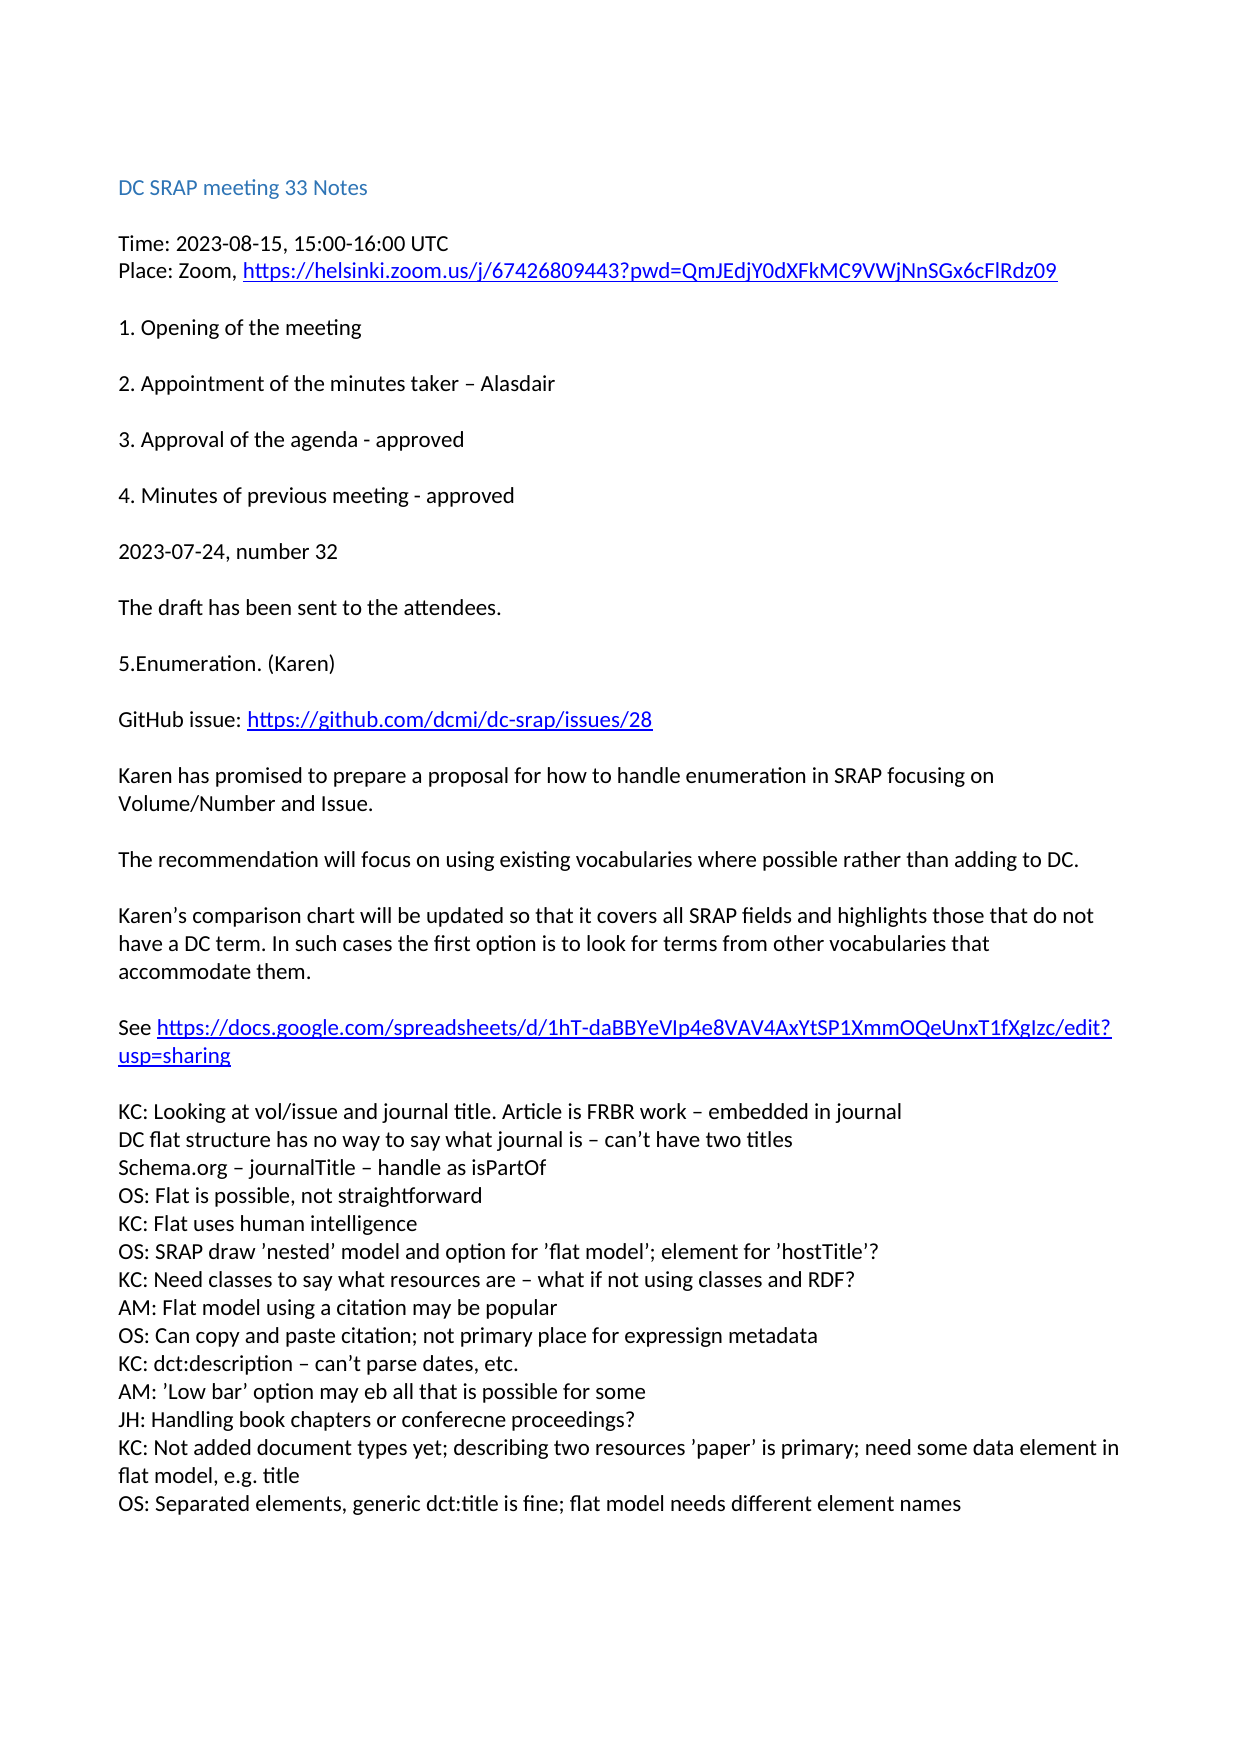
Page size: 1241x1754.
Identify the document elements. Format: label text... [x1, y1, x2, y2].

text KC: Not added document types yet; describing two resources ’paper’ is primary; need some data element in flat model, e.g. title [118, 1433, 1122, 1489]
text Place: Zoom, https://helsinki.zoom.us/j/67426809443?pwd=QmJEdjY0dXFkMC9VWjNnSGx6cFlRdz09 [118, 257, 1122, 285]
text 2. Appointment of the minutes taker – Alasdair [118, 369, 1122, 397]
text See https://docs.google.com/spreadsheets/d/1hT-daBBYeVIp4e8VAV4AxYtSP1XmmOQeUnxT1fXgIzc/edit?usp=sharing [118, 1013, 1122, 1069]
text KC: dct:description – can’t parse dates, etc. [118, 1349, 1122, 1377]
text Schema.org – journalTitle – handle as isPartOf [118, 1153, 1122, 1181]
text KC: Need classes to say what resources are – what if not using classes and RDF? [118, 1265, 1122, 1293]
text 1. Opening of the meeting [118, 313, 1122, 341]
text OS: SRAP draw ’nested’ model and option for ’flat model’; element for ’hostTitle’? [118, 1237, 1122, 1265]
text 4. Minutes of previous meeting - approved [118, 481, 1122, 509]
text The recommendation will focus on using existing vocabularies where possible rather than adding to DC. [118, 845, 1122, 873]
text DC flat structure has no way to say what journal is – can’t have two titles [118, 1125, 1122, 1153]
text GitHub issue: https://github.com/dcmi/dc-srap/issues/28 [118, 705, 1122, 733]
text 2023-07-24, number 32 [118, 537, 1122, 565]
text Karen has promised to prepare a proposal for how to handle enumeration in SRAP focusing on Volume/Number and Issue. [118, 761, 1122, 817]
text KC: Flat uses human intelligence [118, 1209, 1122, 1237]
text 3. Approval of the agenda - approved [118, 425, 1122, 453]
text The draft has been sent to the attendees. [118, 593, 1122, 621]
text Time: 2023-08-15, 15:00-16:00 UTC [118, 229, 1122, 257]
text KC: Looking at vol/issue and journal title. Article is FRBR work – embedded in journal [118, 1097, 1122, 1125]
text OS: Flat is possible, not straightforward [118, 1181, 1122, 1209]
text JH: Handling book chapters or conferecne proceedings? [118, 1406, 1122, 1433]
text Karen’s comparison chart will be updated so that it covers all SRAP fields and highlights those that do not have a DC term. In such cases the first option is to look for terms from other vocabularies that accommodate them. [118, 901, 1122, 985]
text 5.Enumeration. (Karen) [118, 649, 1122, 677]
text AM: ’Low bar’ option may eb all that is possible for some [118, 1377, 1122, 1406]
text AM: Flat model using a citation may be popular [118, 1293, 1122, 1321]
text OS: Can copy and paste citation; not primary place for expressign metadata [118, 1321, 1122, 1349]
subtitle DC SRAP meeting 33 Notes [118, 173, 1122, 201]
text OS: Separated elements, generic dct:title is fine; flat model needs different element names [118, 1489, 1122, 1518]
